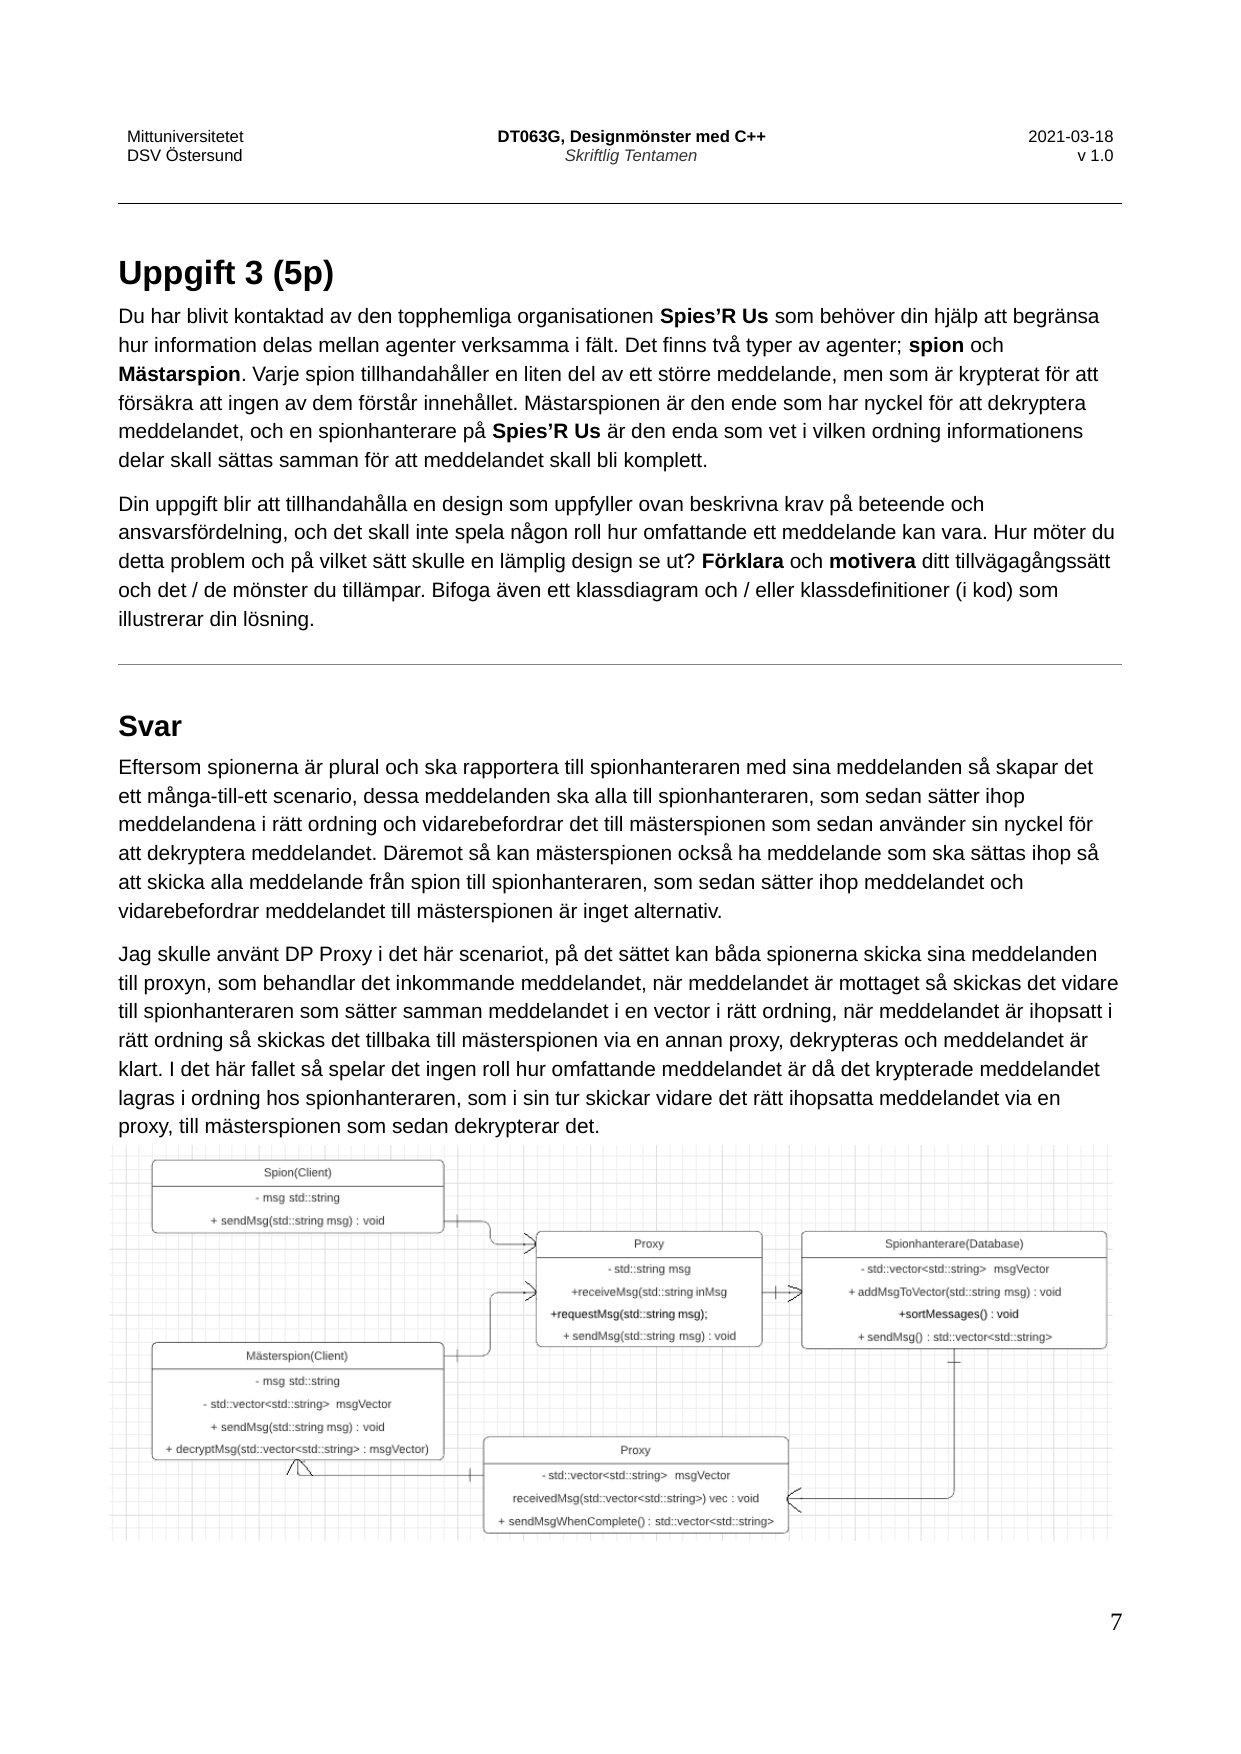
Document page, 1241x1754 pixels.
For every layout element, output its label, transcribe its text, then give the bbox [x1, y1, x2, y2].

text Din uppgift blir att tillhandahålla en design som uppfyller ovan beskrivna krav på beteende och ansvarsfördelning, och det skall inte spela någon roll hur omfattande ett meddelande kan vara. Hur möter du detta problem och på vilket sätt skulle en lämplig design se ut? Förklara och motivera ditt tillvägagångssätt och det / de mönster du tillämpar. Bifoga även ett klassdiagram och / eller klassdefinitioner (i kod) som illustrerar din lösning. [118, 491, 1122, 630]
text Eftersom spionerna är plural och ska rapportera till spionhanteraren med sina meddelanden så skapar det ett många-till-ett scenario, dessa meddelanden ska alla till spionhanteraren, som sedan sätter ihop meddelandena i rätt ordning och vidarebefordrar det till mästerspionen som sedan använder sin nyckel för att dekryptera meddelandet. Däremot så kan mästerspionen också ha meddelande som ska sättas ihop så att skicka alla meddelande från spion till spionhanteraren, som sedan sätter ihop meddelandet och vidarebefordrar meddelandet till mästerspionen är inget alternativ. [118, 755, 1122, 922]
picture [108, 1145, 1113, 1541]
subtitle Svar [118, 708, 1122, 742]
text Jag skulle använt DP Proxy i det här scenariot, på det sättet kan båda spionerna skicka sina meddelanden till proxyn, som behandlar det inkommande meddelandet, när meddelandet är mottaget så skickas det vidare till spionhanteraren som sätter samman meddelandet i en vector i rätt ordning, när meddelandet är ihopsatt i rätt ordning så skickas det tillbaka till mästerspionen via en annan proxy, dekrypteras och meddelandet är klart. I det här fallet så spelar det ingen roll hur omfattande meddelandet är då det krypterade meddelandet lagras i ordning hos spionhanteraren, som i sin tur skickar vidare det rätt ihopsatta meddelandet via en proxy, till mästerspionen som sedan dekrypterar det. [118, 942, 1122, 1138]
text Du har blivit kontaktad av den topphemliga organisationen Spies’R Us som behöver din hjälp att begränsa hur information delas mellan agenter verksamma i fält. Det finns två typer av agenter; spion och Mästarspion. Varje spion tillhandahåller en liten del av ett större meddelande, men som är krypterat för att försäkra att ingen av dem förstår innehållet. Mästarspionen är den ende som har nyckel för att dekryptera meddelandet, och en spionhanterare på Spies’R Us är den enda som vet i vilken ordning informationens delar skall sättas samman för att meddelandet skall bli komplett. [118, 304, 1122, 472]
subtitle Uppgift 3 (5p) [118, 253, 1122, 292]
